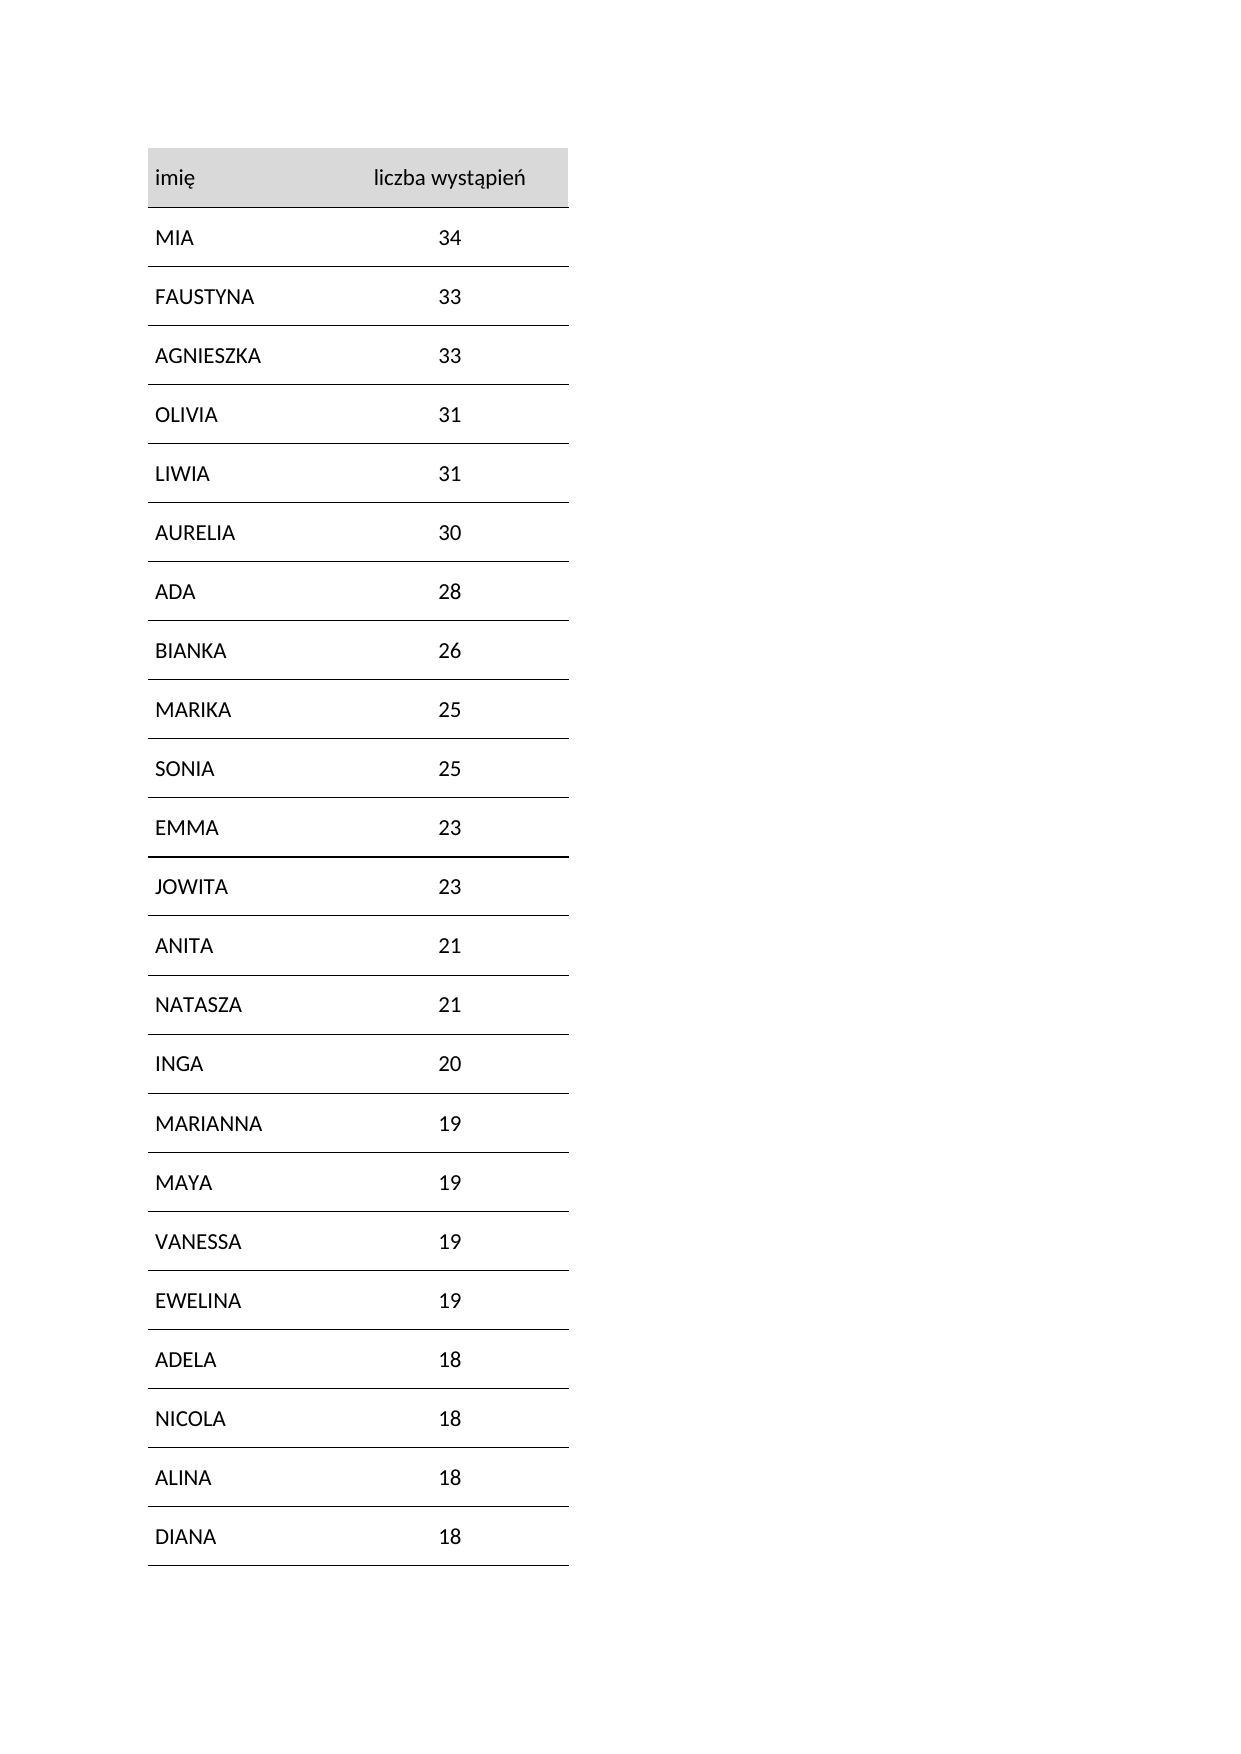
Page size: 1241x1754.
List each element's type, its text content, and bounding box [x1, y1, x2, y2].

table_cell 18 [331, 1389, 568, 1447]
table_cell 18 [331, 1448, 568, 1506]
table_cell MIA [148, 208, 331, 266]
table_cell INGA [148, 1035, 331, 1093]
table_cell 28 [331, 562, 568, 620]
table_cell 21 [331, 976, 568, 1033]
table_cell NICOLA [148, 1389, 331, 1447]
table_cell 18 [331, 1507, 568, 1565]
table_cell MARIKA [148, 680, 331, 738]
table_cell 20 [331, 1035, 568, 1093]
table_cell 31 [331, 444, 568, 502]
table_cell JOWITA [148, 858, 331, 915]
table_cell 26 [331, 621, 568, 679]
table_cell AGNIESZKA [148, 326, 331, 384]
table_cell NATASZA [148, 976, 331, 1033]
table_cell ALINA [148, 1448, 331, 1506]
table_cell MAYA [148, 1153, 331, 1211]
table_cell 23 [331, 798, 568, 856]
table_cell EWELINA [148, 1271, 331, 1329]
table_cell 23 [331, 858, 568, 915]
table_cell AURELIA [148, 503, 331, 561]
table_cell 18 [331, 1330, 568, 1388]
table_cell SONIA [148, 739, 331, 797]
table_header liczba wystąpień [331, 148, 568, 207]
table_cell OLIVIA [148, 385, 331, 443]
table_cell EMMA [148, 798, 331, 856]
table_cell 21 [331, 916, 568, 974]
table_cell BIANKA [148, 621, 331, 679]
table_cell 19 [331, 1212, 568, 1270]
table_header imię [148, 148, 331, 207]
table_cell 33 [331, 267, 568, 325]
table_cell ADA [148, 562, 331, 620]
table_cell ANITA [148, 916, 331, 974]
table_cell FAUSTYNA [148, 267, 331, 325]
table_cell 19 [331, 1153, 568, 1211]
table_cell 25 [331, 680, 568, 738]
table_cell LIWIA [148, 444, 331, 502]
table_cell ADELA [148, 1330, 331, 1388]
table_cell 31 [331, 385, 568, 443]
table_cell MARIANNA [148, 1094, 331, 1152]
table_cell 33 [331, 326, 568, 384]
table_cell 30 [331, 503, 568, 561]
table_cell VANESSA [148, 1212, 331, 1270]
table_cell 19 [331, 1271, 568, 1329]
table_cell 19 [331, 1094, 568, 1152]
table_cell 25 [331, 739, 568, 797]
table_cell 34 [331, 208, 568, 266]
table_cell DIANA [148, 1507, 331, 1565]
